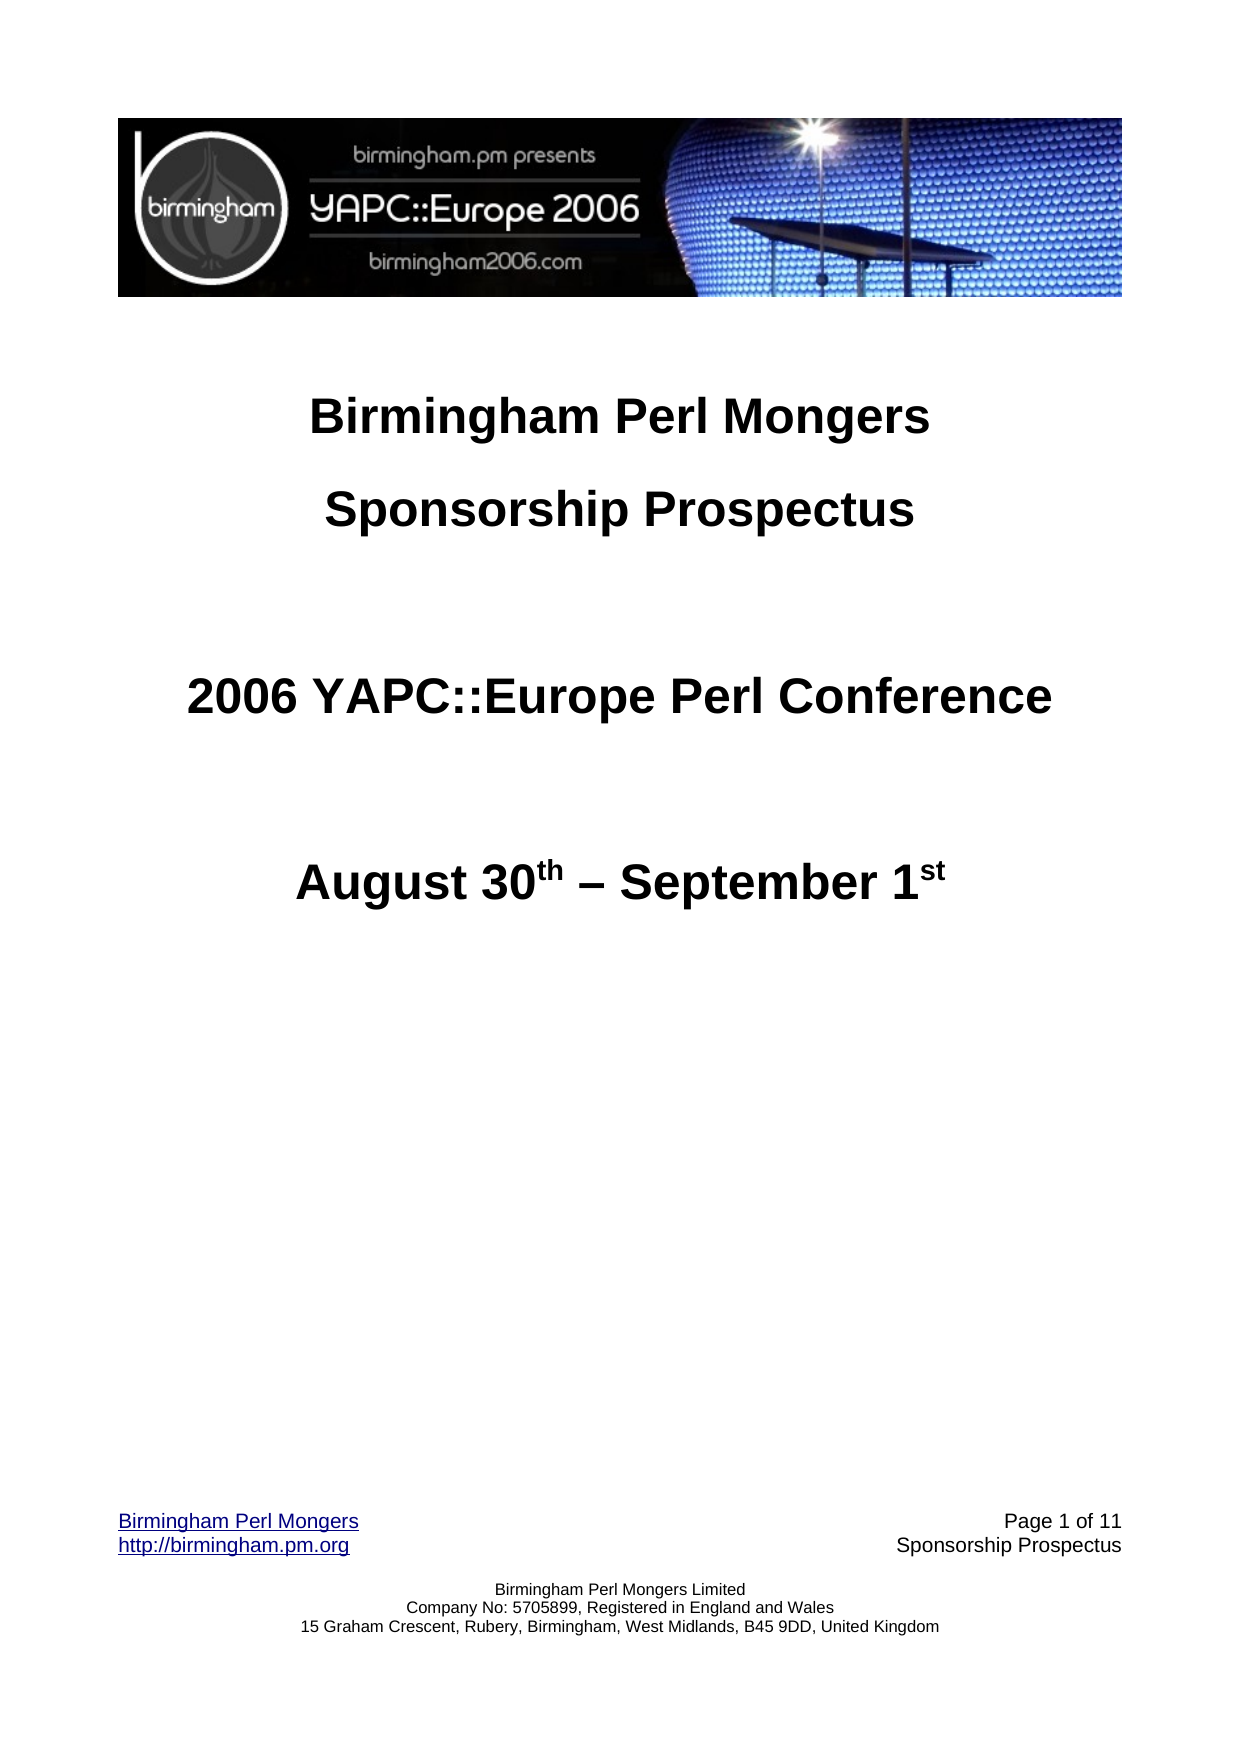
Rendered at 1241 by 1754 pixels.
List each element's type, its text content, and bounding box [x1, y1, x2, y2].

subtitle August 30th – September 1st [118, 854, 1122, 910]
subtitle Birmingham Perl Mongers [118, 388, 1122, 444]
picture [118, 118, 1122, 297]
subtitle 2006 YAPC::Europe Perl Conference [118, 668, 1122, 724]
subtitle Sponsorship Prospectus [118, 481, 1122, 537]
